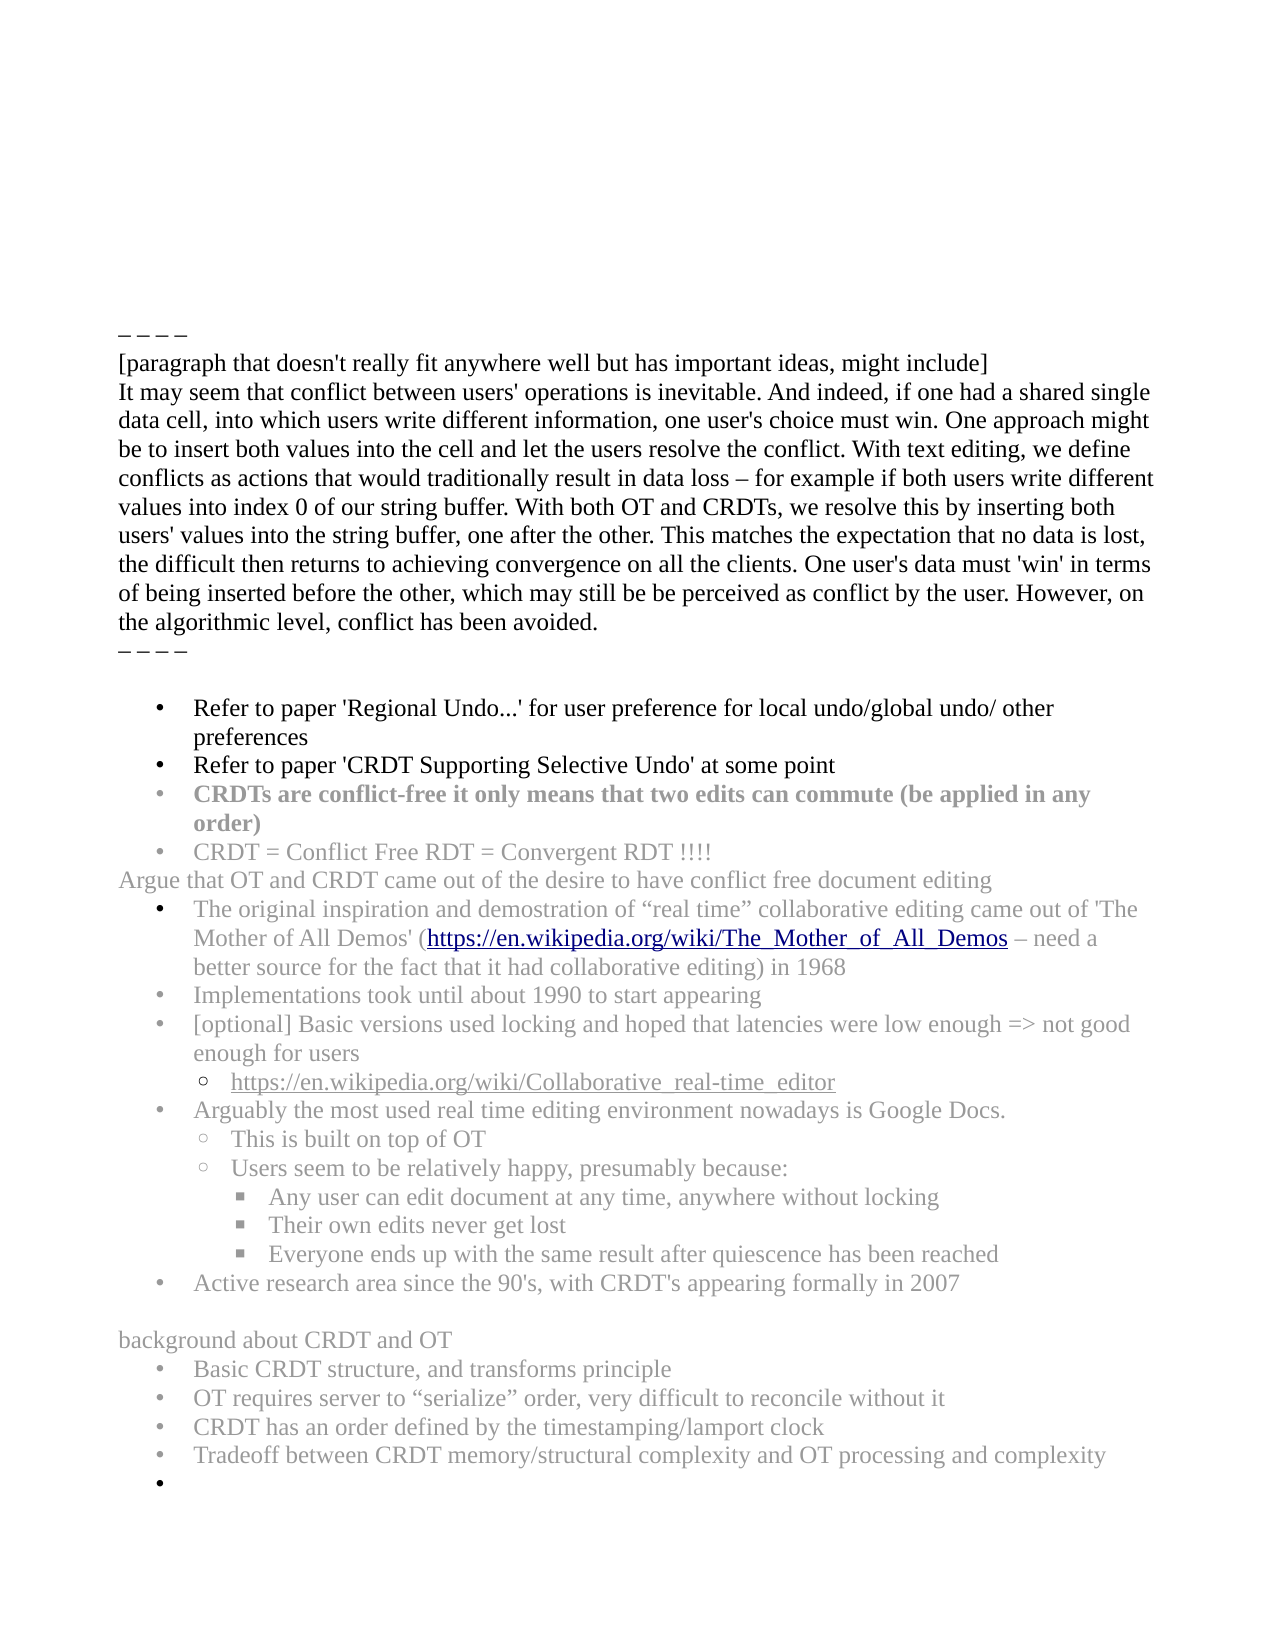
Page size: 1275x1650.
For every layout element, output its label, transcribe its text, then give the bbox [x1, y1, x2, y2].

list Any user can edit document at any time, anywhere without locking [231, 1182, 1157, 1211]
list Implementations took until about 1990 to start appearing [156, 981, 1157, 1009]
list https://en.wikipedia.org/wiki/Collaborative_real-time_editor [193, 1067, 1157, 1096]
list Everyone ends up with the same result after quiescence has been reached [231, 1239, 1157, 1268]
list CRDTs are conflict-free it only means that two edits can commute (be applied in any order) [156, 779, 1157, 837]
list CRDT = Conflict Free RDT = Convergent RDT !!!! [156, 837, 1157, 866]
list Arguably the most used real time editing environment nowadays is Google Docs. [156, 1096, 1157, 1124]
list Tradeoff between CRDT memory/structural complexity and OT processing and complexity [156, 1441, 1157, 1469]
list OT requires server to “serialize” order, very difficult to reconcile without it [156, 1383, 1157, 1412]
list Basic CRDT structure, and transforms principle [156, 1354, 1157, 1383]
list CRDT has an order defined by the timestamping/lamport clock [156, 1412, 1157, 1441]
text Argue that OT and CRDT came out of the desire to have conflict free document editing [118, 866, 1157, 894]
list The original inspiration and demostration of “real time” collaborative editing came out of 'The Mother of All Demos' (https://en.wikipedia.org/wiki/The_Mother_of_All_Demos – need a better source for the fact that it had collaborative editing) in 1968 [156, 894, 1157, 981]
text – – – – [118, 319, 1157, 348]
text [paragraph that doesn't really fit anywhere well but has important ideas, might include] [118, 348, 1157, 377]
text – – – – [118, 636, 1157, 664]
text It may seem that conflict between users' operations is inevitable. And indeed, if one had a shared single data cell, into which users write different information, one user's choice must win. One approach might be to insert both values into the cell and let the users resolve the conflict. With text editing, we define conflicts as actions that would traditionally result in data loss – for example if both users write different values into index 0 of our string buffer. With both OT and CRDTs, we resolve this by inserting both users' values into the string buffer, one after the other. This matches the expectation that no data is lost, the difficult then returns to achieving convergence on all the clients. One user's data must 'win' in terms of being inserted before the other, which may still be be perceived as conflict by the user. However, on the algorithmic level, conflict has been avoided. [118, 377, 1157, 636]
list Refer to paper 'Regional Undo...' for user preference for local undo/global undo/ other preferences [156, 693, 1157, 751]
list Active research area since the 90's, with CRDT's appearing formally in 2007 [156, 1268, 1157, 1297]
list This is built on top of OT [193, 1124, 1157, 1153]
list Refer to paper 'CRDT Supporting Selective Undo' at some point [156, 751, 1157, 779]
list Their own edits never get lost [231, 1211, 1157, 1239]
list Users seem to be relatively happy, presumably because: [193, 1153, 1157, 1182]
list [optional] Basic versions used locking and hoped that latencies were low enough => not good enough for users [156, 1009, 1157, 1067]
text background about CRDT and OT [118, 1326, 1157, 1354]
